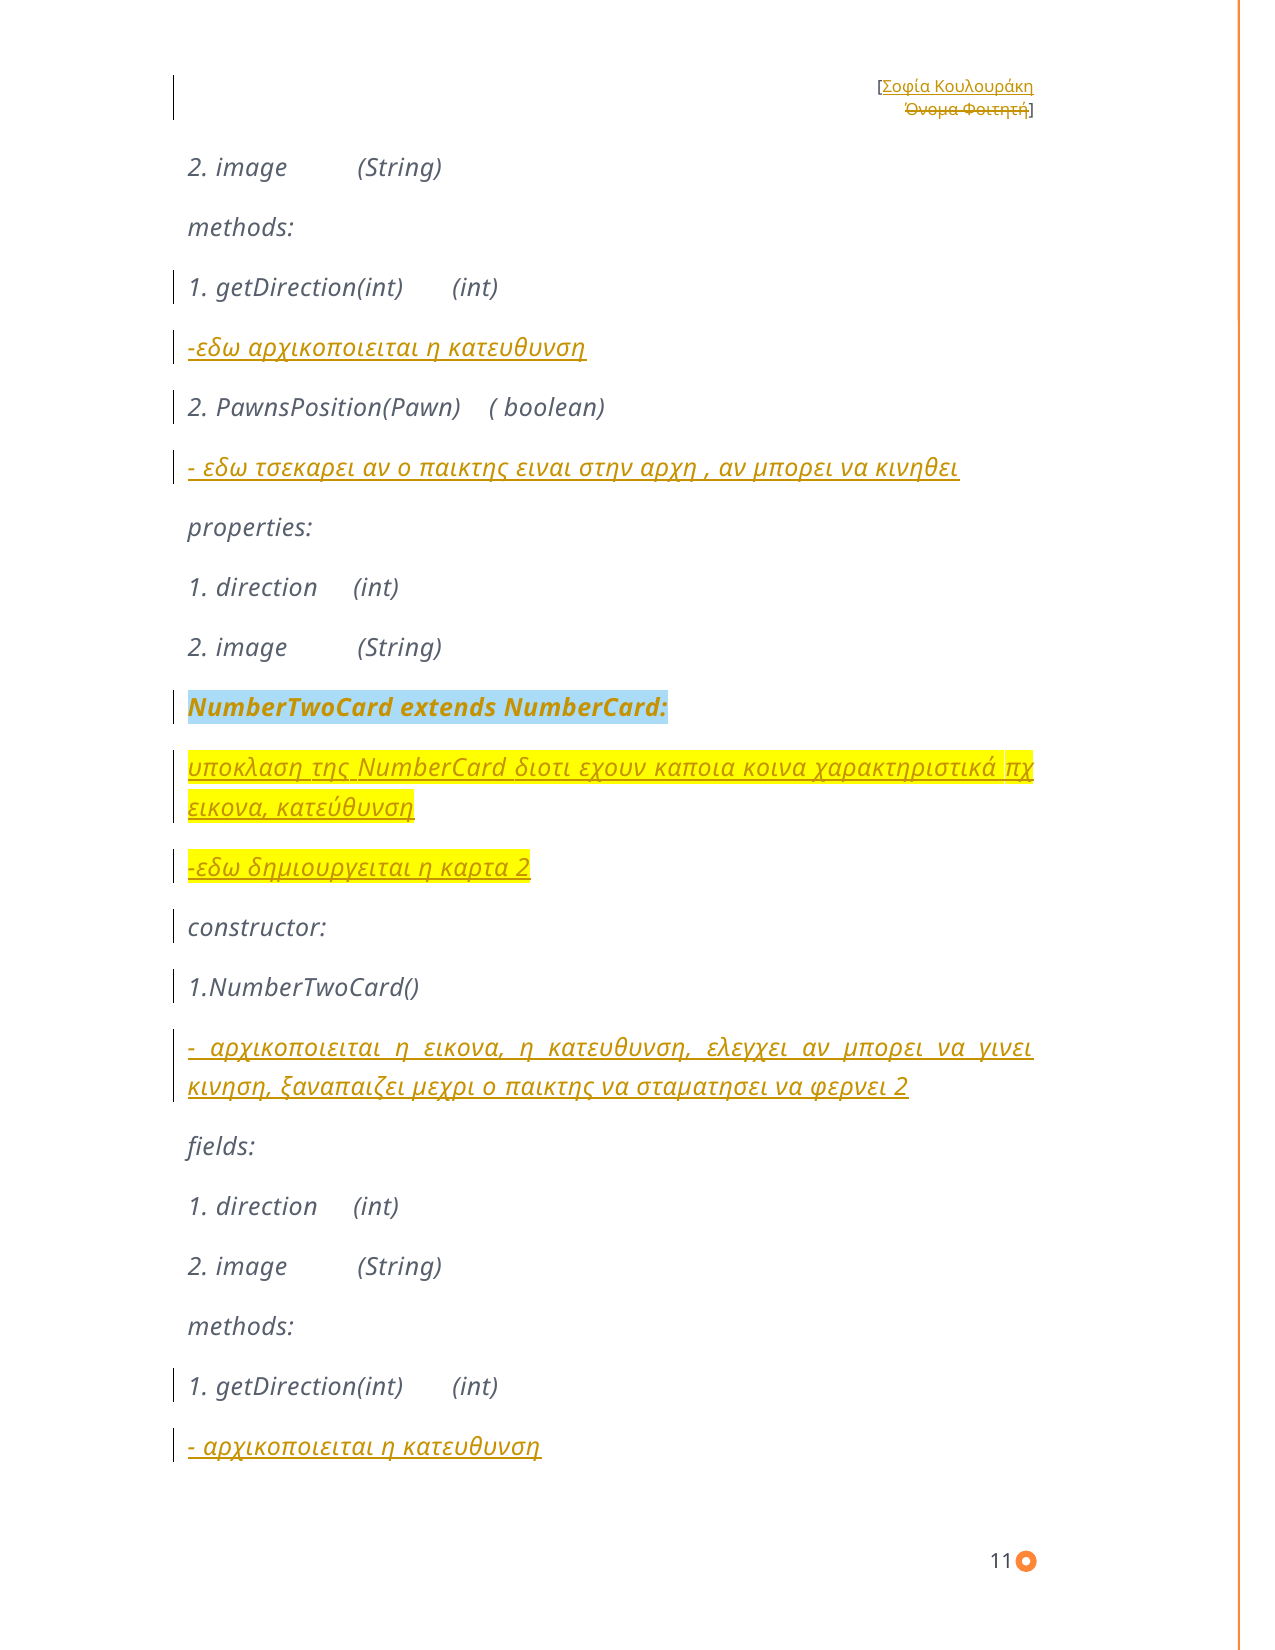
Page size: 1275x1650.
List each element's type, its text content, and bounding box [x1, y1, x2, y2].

text υποκλαση της NumberCard διοτι εχουν καποια κοινα χαρακτηριστικά πχ [187, 750, 1034, 779]
text properties: [187, 510, 1034, 544]
text 1. direction (int) [187, 1188, 1034, 1222]
text -εδω αρχικοποιειται η κατευθυνση [187, 330, 1034, 364]
text - αρχικοποιειται η εικονα, η κατευθυνση, ελεγχει αν μπορει να γινει [187, 1029, 1034, 1058]
text methods: [187, 1308, 1034, 1342]
text 2. image (String) [187, 150, 1034, 184]
text 1.NumberTwoCard() [187, 969, 1034, 1003]
text 2. PawnsPosition(Pawn) ( boolean) [187, 390, 1034, 424]
text - εδω τσεκαρει αν ο παικτης ειναι στην αρχη , αν μπορει να κινηθει [187, 450, 1034, 484]
text -εδω δημιουργειται η καρτα 2 [187, 849, 1034, 883]
text NumberTwoCard extends NumberCard: [187, 690, 1034, 724]
text εικονα, κατεύθυνση [187, 780, 1034, 823]
text κινηση, ξαναπαιζει μεχρι ο παικτης να σταματησει να φερνει 2 [187, 1059, 1034, 1102]
text 1. getDirection(int) (int) [187, 270, 1034, 304]
text 2. image (String) [187, 630, 1034, 664]
text constructor: [187, 909, 1034, 943]
text 2. image (String) [187, 1248, 1034, 1282]
text 1. getDirection(int) (int) [187, 1368, 1034, 1402]
text - αρχικοποιειται η κατευθυνση [187, 1428, 1034, 1462]
text methods: [187, 210, 1034, 244]
text fields: [187, 1128, 1034, 1162]
text 1. direction (int) [187, 570, 1034, 604]
